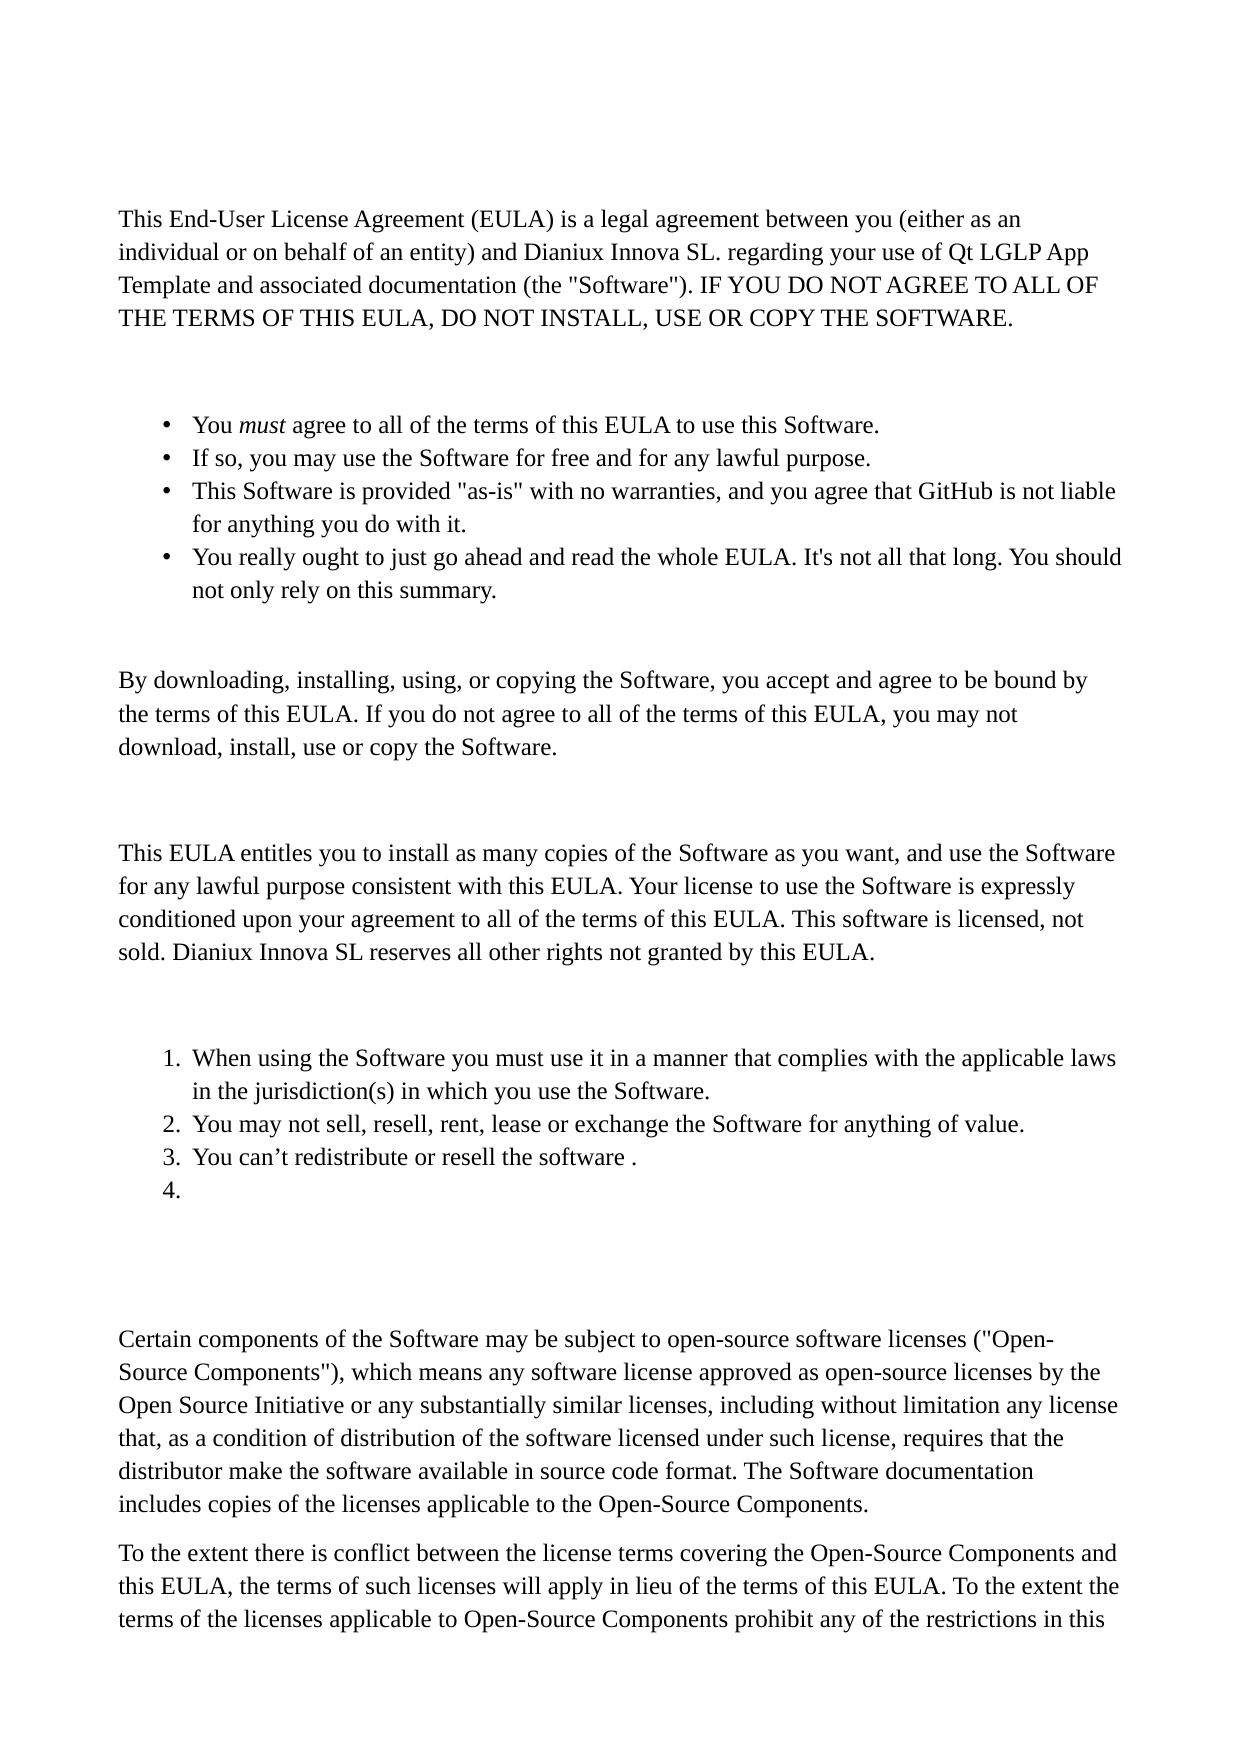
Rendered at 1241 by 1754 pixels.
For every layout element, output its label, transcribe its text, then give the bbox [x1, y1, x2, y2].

list You really ought to just go ahead and read the whole EULA. It's not all that long. You should not only rely on this summary. [162, 542, 1122, 604]
text By downloading, installing, using, or copying the Software, you accept and agree to be bound by the terms of this EULA. If you do not agree to all of the terms of this EULA, you may not download, install, use or copy the Software. [118, 666, 1122, 760]
subtitle The Restrictions [118, 986, 1122, 1029]
subtitle Summary [118, 352, 1122, 395]
subtitle The Agreement [118, 608, 1122, 651]
subtitle The License [118, 780, 1122, 823]
list This Software is provided "as-is" with no warranties, and you agree that GitHub is not liable for anything you do with it. [162, 476, 1122, 538]
list You may not sell, resell, rent, lease or exchange the Software for anything of value. [162, 1109, 1122, 1138]
subtitle End-User License Agreement [118, 118, 1122, 204]
text To the extent there is conflict between the license terms covering the Open-Source Components and this EULA, the terms of such licenses will apply in lieu of the terms of this EULA. To the extent the terms of the licenses applicable to Open-Source Components prohibit any of the restrictions in this [118, 1538, 1122, 1632]
text Certain components of the Software may be subject to open-source software licenses ("Open-Source Components"), which means any software license approved as open-source licenses by the Open Source Initiative or any substantially similar licenses, including without limitation any license that, as a condition of distribution of the software licensed under such license, requires that the distributor make the software available in source code format. The Software documentation includes copies of the licenses applicable to the Open-Source Components. [118, 1324, 1122, 1518]
subtitle Privacy Notice [118, 1208, 1122, 1252]
text This EULA entitles you to install as many copies of the Software as you want, and use the Software for any lawful purpose consistent with this EULA. Your license to use the Software is expressly conditioned upon your agreement to all of the terms of this EULA. This software is licensed, not sold. Dianiux Innova SL reserves all other rights not granted by this EULA. [118, 838, 1122, 966]
list You must agree to all of the terms of this EULA to use this Software. [162, 410, 1122, 438]
list If so, you may use the Software for free and for any lawful purpose. [162, 443, 1122, 472]
list When using the Software you must use it in a manner that complies with the applicable laws in the jurisdiction(s) in which you use the Software. [162, 1043, 1122, 1105]
text This End-User License Agreement (EULA) is a legal agreement between you (either as an individual or on behalf of an entity) and Dianiux Innova SL. regarding your use of Qt LGLP App Template and associated documentation (the "Software"). IF YOU DO NOT AGREE TO ALL OF THE TERMS OF THIS EULA, DO NOT INSTALL, USE OR COPY THE SOFTWARE. [118, 204, 1122, 332]
list You can’t redistribute or resell the software . [162, 1142, 1122, 1171]
subtitle Open-Source Notices [118, 1266, 1122, 1309]
